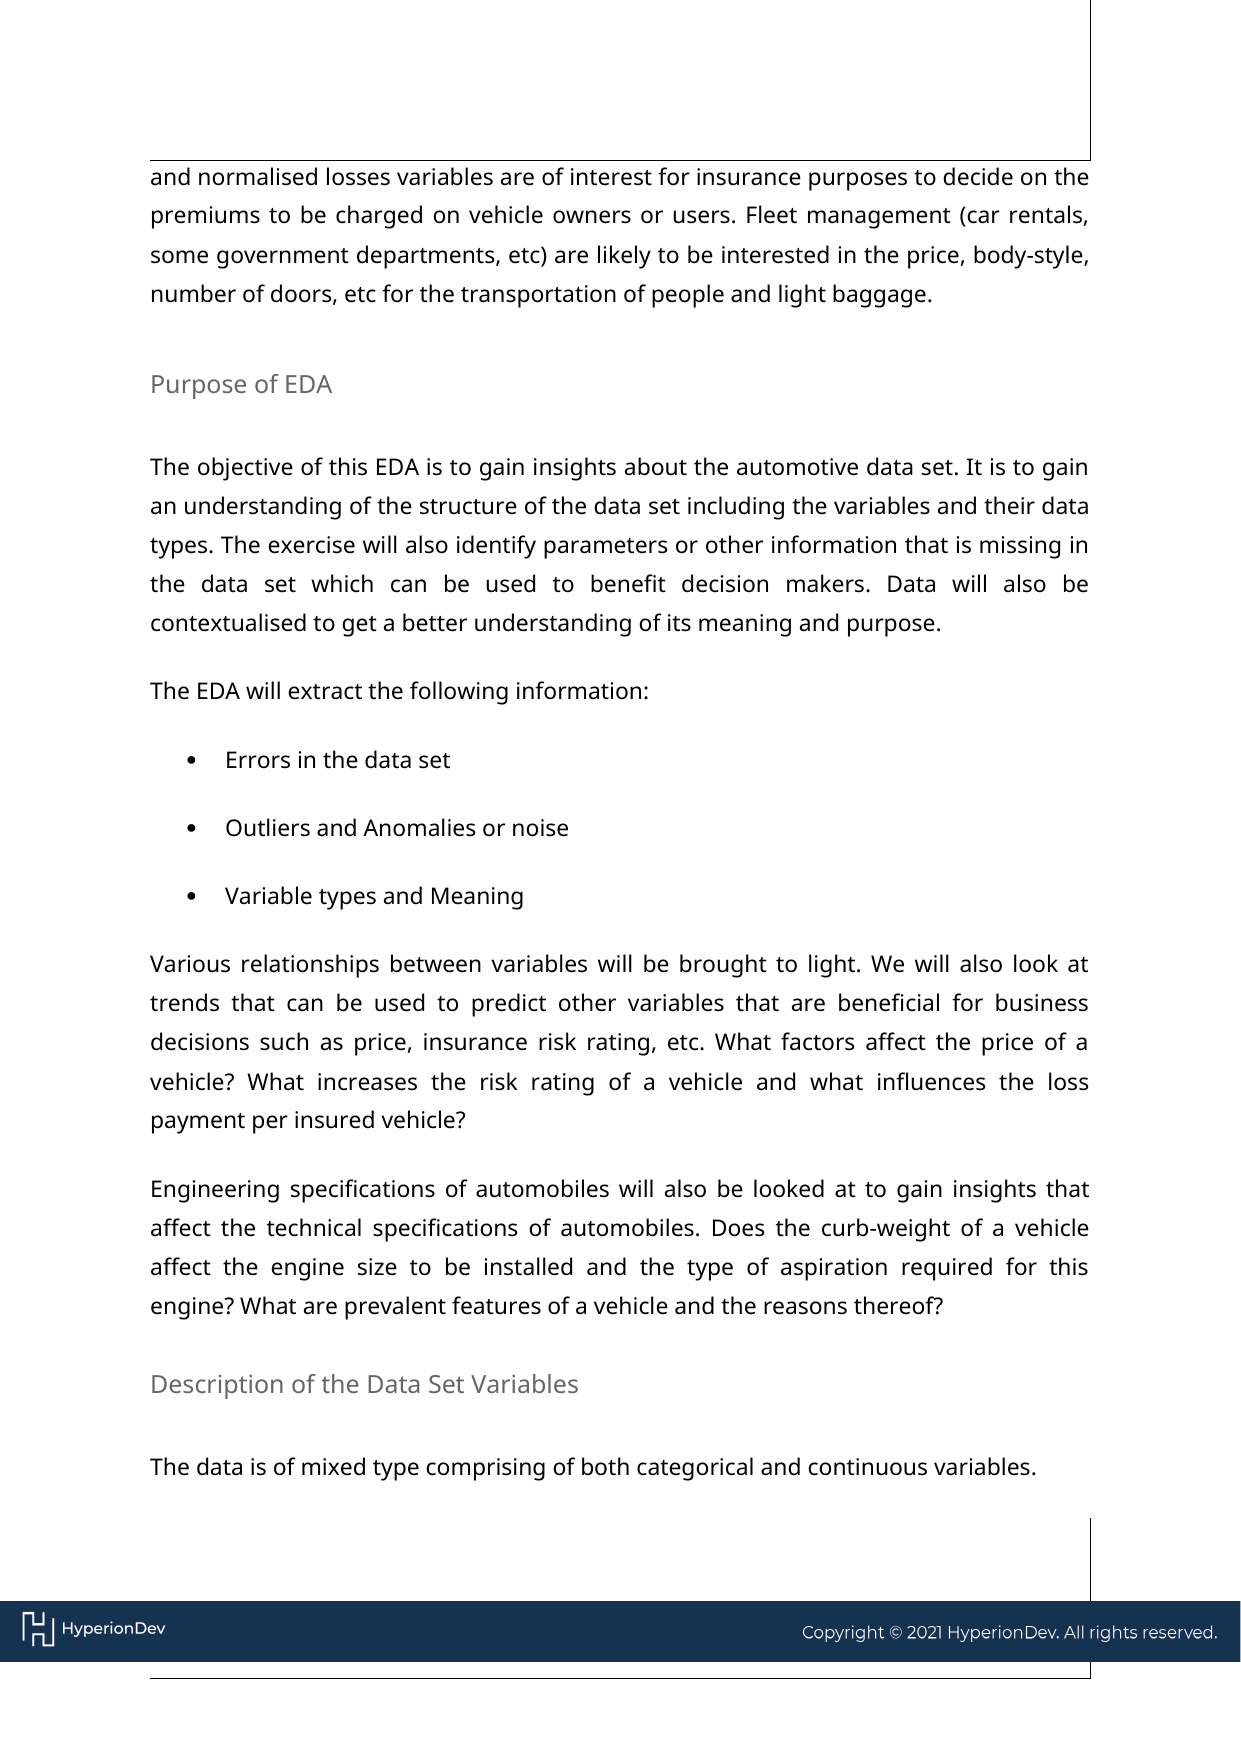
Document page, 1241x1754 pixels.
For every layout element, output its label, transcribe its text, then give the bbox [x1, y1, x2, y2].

list Outliers and Anomalies or noise [187, 812, 1091, 843]
text The EDA will extract the following information: [150, 675, 1091, 707]
text The data is of mixed type comprising of both categorical and continuous variables. [150, 1451, 1091, 1482]
text Purpose of EDA [150, 367, 1091, 401]
text and normalised losses variables are of interest for insurance purposes to decide on the premiums to be charged on vehicle owners or users. Fleet management (car rentals, some government departments, etc) are likely to be interested in the price, body-style, number of doors, etc for the transportation of people and light baggage. [150, 160, 1091, 309]
list Variable types and Meaning [187, 880, 1091, 911]
text Various relationships between variables will be brought to light. We will also look at trends that can be used to predict other variables that are beneficial for business decisions such as price, insurance risk rating, etc. What factors affect the price of a vehicle? What increases the risk rating of a vehicle and what influences the loss payment per insured vehicle? [150, 948, 1091, 1136]
text The objective of this EDA is to gain insights about the automotive data set. It is to gain an understanding of the structure of the data set including the variables and their data types. The exercise will also identify parameters or other information that is missing in the data set which can be used to benefit decision makers. Data will also be contextualised to get a better understanding of its meaning and purpose. [150, 451, 1091, 638]
text Description of the Data Set Variables [150, 1366, 1091, 1401]
list Errors in the data set [187, 743, 1091, 775]
text Engineering specifications of automobiles will also be looked at to gain insights that affect the technical specifications of automobiles. Does the curb-weight of a vehicle affect the engine size to be installed and the type of aspiration required for this engine? What are prevalent features of a vehicle and the reasons thereof? [150, 1173, 1091, 1321]
